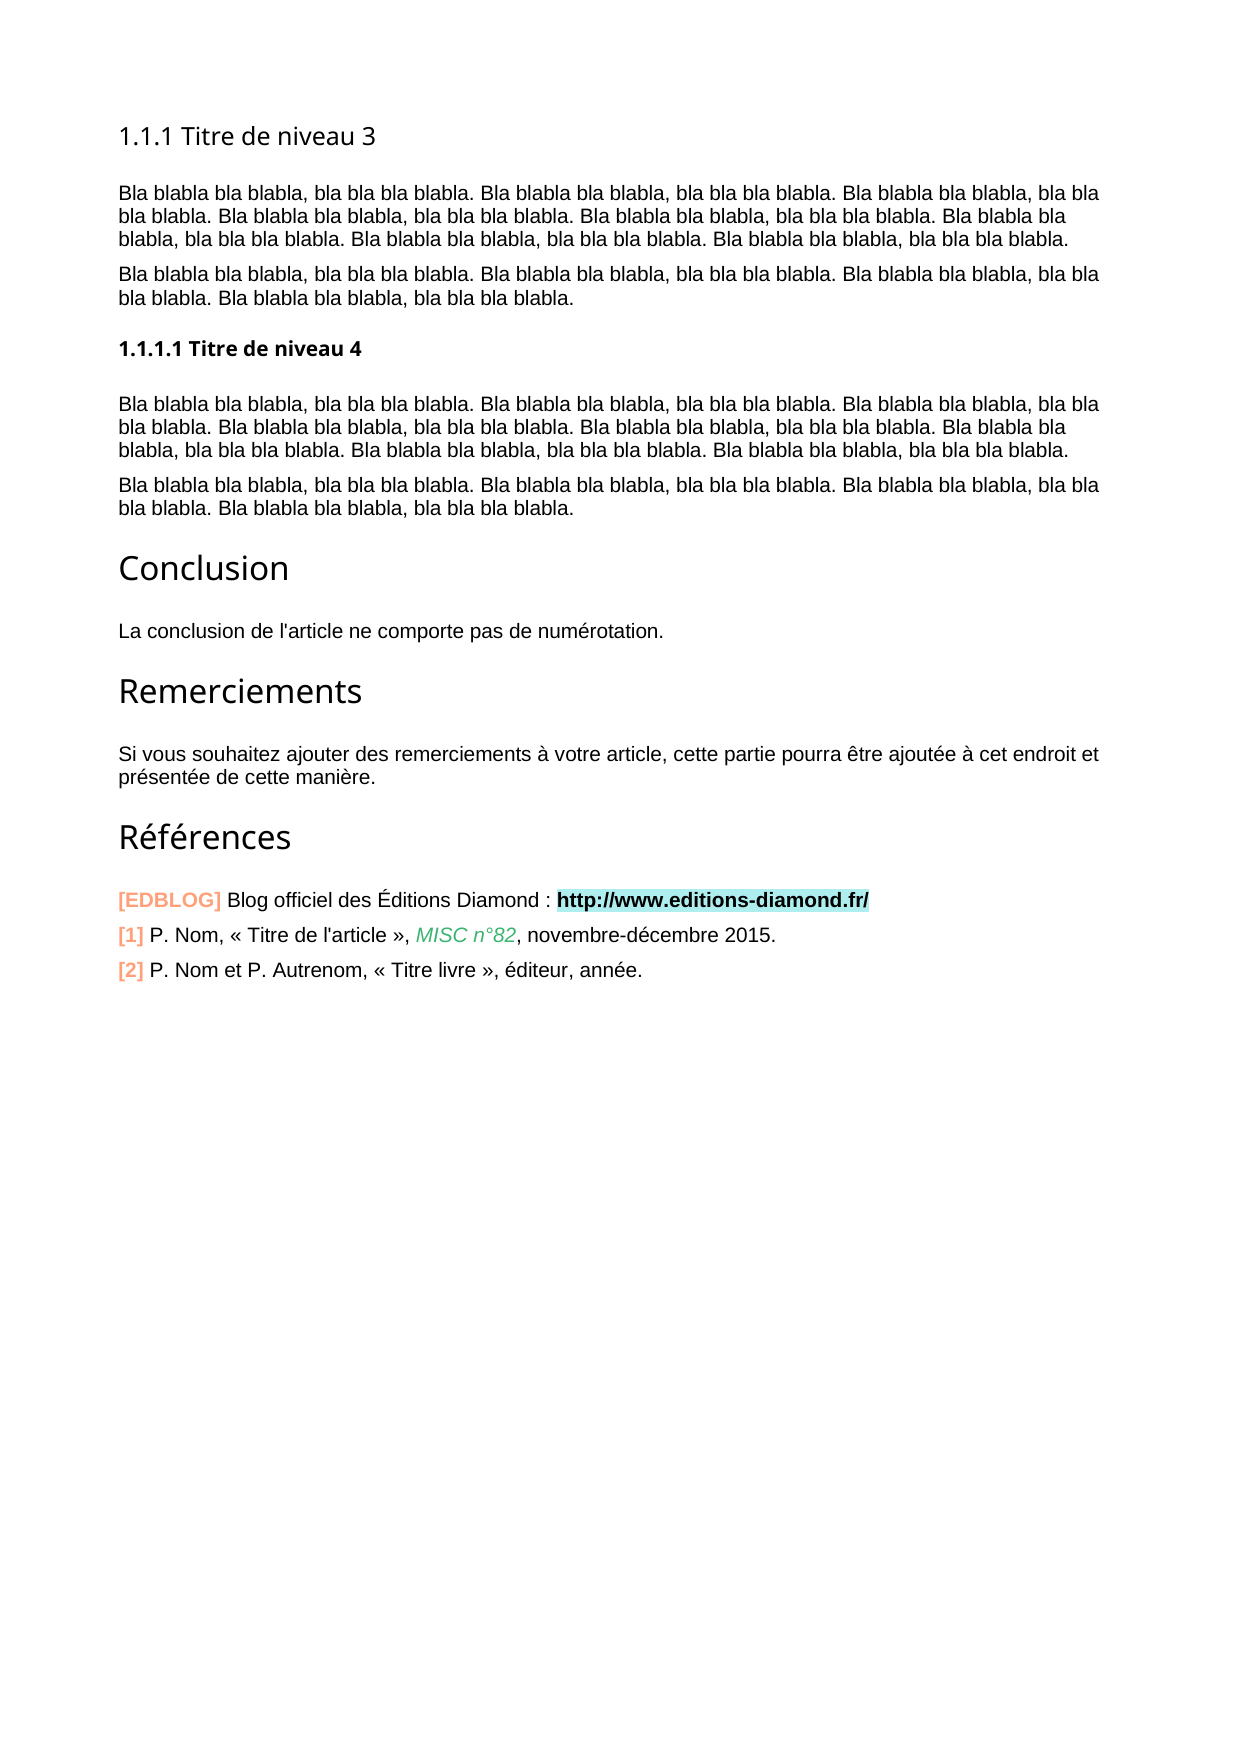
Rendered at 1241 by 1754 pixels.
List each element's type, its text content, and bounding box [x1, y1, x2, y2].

text Bla blabla bla blabla, bla bla bla blabla. Bla blabla bla blabla, bla bla bla blabla. Bla blabla bla blabla, bla bla bla blabla. Bla blabla bla blabla, bla bla bla blabla. Bla blabla bla blabla, bla bla bla blabla. Bla blabla bla blabla, bla bla bla blabla. Bla blabla bla blabla, bla bla bla blabla. Bla blabla bla blabla, bla bla bla blabla. [118, 182, 1122, 251]
subtitle Conclusion [118, 545, 1122, 590]
subtitle Références [118, 814, 1122, 859]
text [EDBLOG] Blog officiel des Éditions Diamond : http://www.editions-diamond.fr/ [118, 889, 557, 912]
text Bla blabla bla blabla, bla bla bla blabla. Bla blabla bla blabla, bla bla bla blabla. Bla blabla bla blabla, bla bla bla blabla. Bla blabla bla blabla, bla bla bla blabla. [118, 263, 1122, 309]
text Si vous souhaitez ajouter des remerciements à votre article, cette partie pourra être ajoutée à cet endroit et présentée de cette manière. [118, 743, 1122, 789]
subtitle Remerciements [118, 668, 1122, 713]
text [2] P. Nom et P. Autrenom, « Titre livre », éditeur, année. [118, 959, 1122, 982]
text Bla blabla bla blabla, bla bla bla blabla. Bla blabla bla blabla, bla bla bla blabla. Bla blabla bla blabla, bla bla bla blabla. Bla blabla bla blabla, bla bla bla blabla. Bla blabla bla blabla, bla bla bla blabla. Bla blabla bla blabla, bla bla bla blabla. Bla blabla bla blabla, bla bla bla blabla. Bla blabla bla blabla, bla bla bla blabla. [118, 392, 1122, 462]
subtitle 1.1.1 Titre de niveau 3 [118, 118, 1122, 152]
text [1] P. Nom, « Titre de l'article », MISC n°82, novembre-décembre 2015. [118, 924, 1122, 947]
text Bla blabla bla blabla, bla bla bla blabla. Bla blabla bla blabla, bla bla bla blabla. Bla blabla bla blabla, bla bla bla blabla. Bla blabla bla blabla, bla bla bla blabla. [118, 474, 1122, 520]
text [EDBLOG] Blog officiel des Éditions Diamond : http://www.editions-diamond.fr/ [869, 889, 1122, 912]
text La conclusion de l'article ne comporte pas de numérotation. [118, 620, 1122, 643]
subtitle 1.1.1.1 Titre de niveau 4 [118, 334, 1122, 363]
